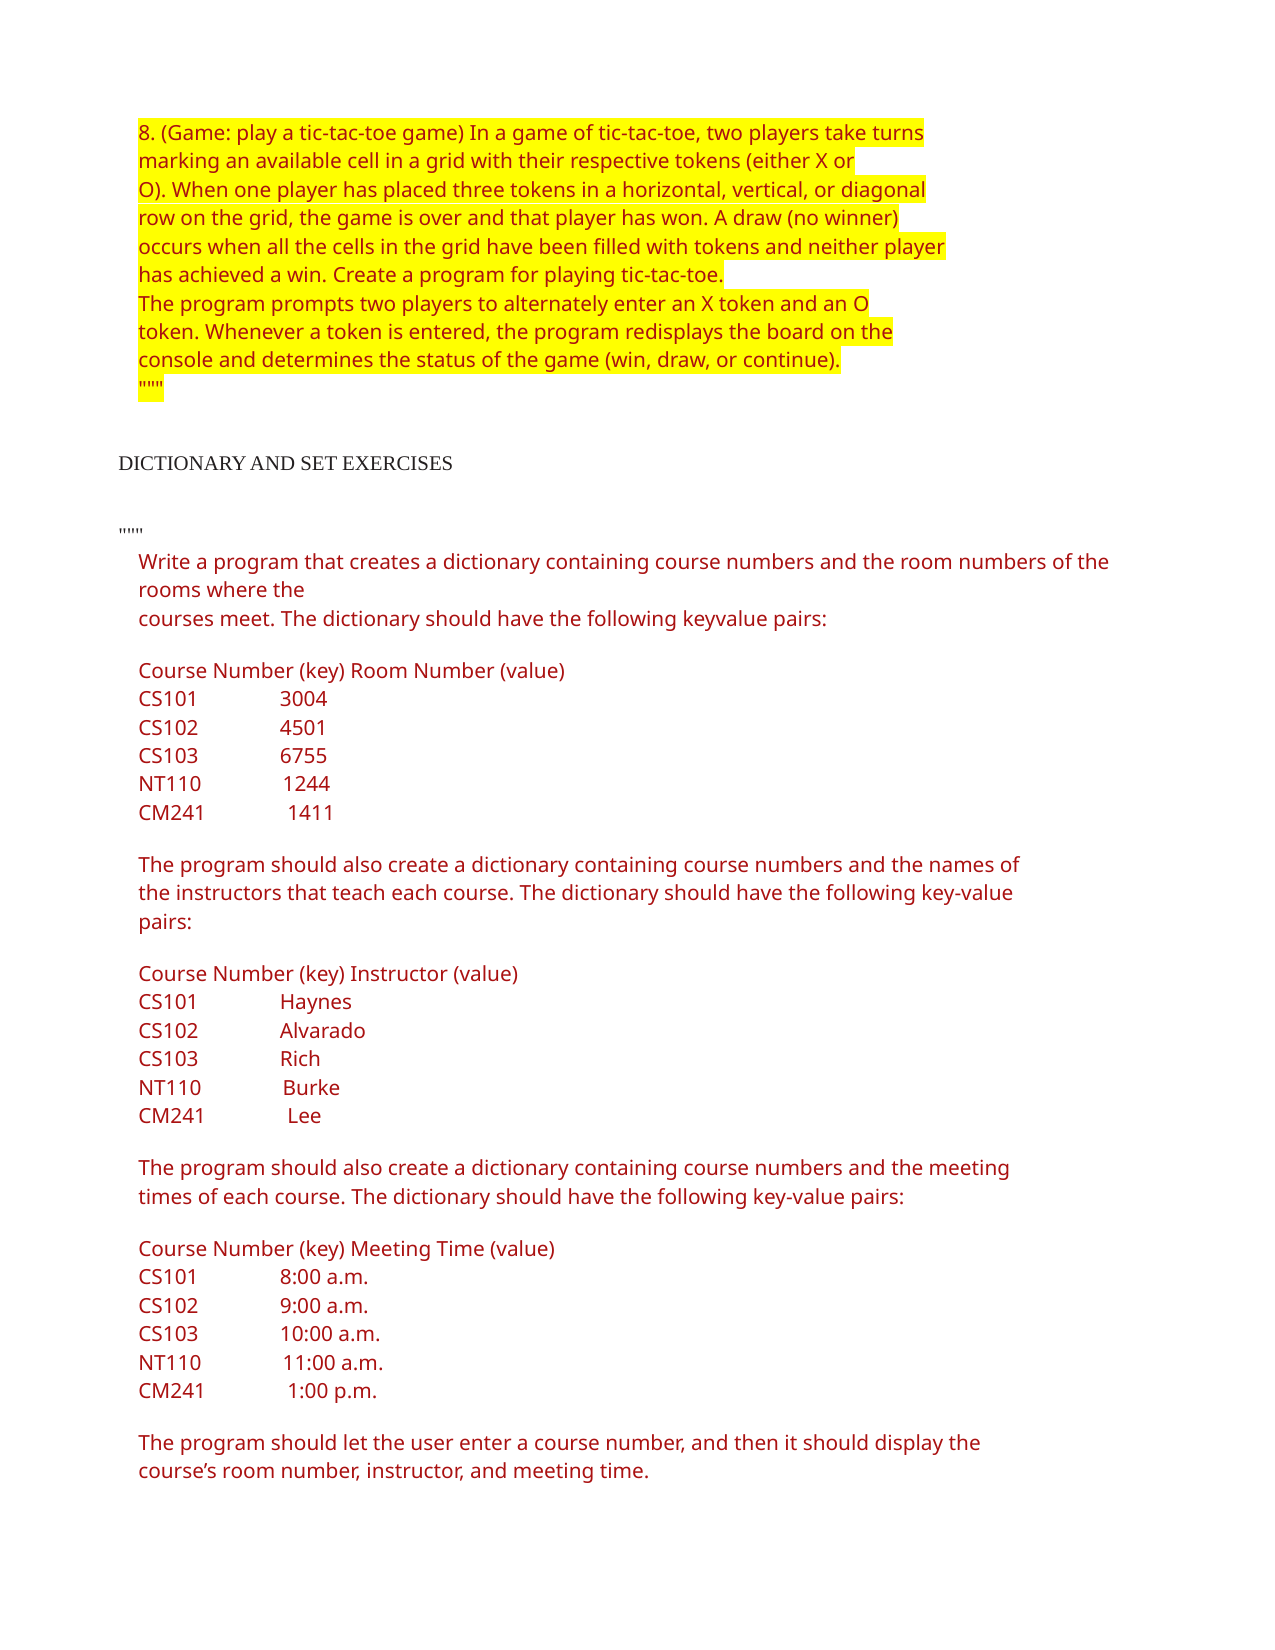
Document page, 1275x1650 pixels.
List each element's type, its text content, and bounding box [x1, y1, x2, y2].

text NT110 Burke [138, 1073, 1157, 1101]
text CM241 1:00 p.m. [138, 1376, 1157, 1404]
text DICTIONARY AND SET EXERCISES [118, 451, 1157, 475]
text Write a program that creates a dictionary containing course numbers and the room numbers of the rooms where the [138, 547, 1157, 604]
text """ [118, 523, 1157, 547]
text O). When one player has placed three tokens in a horizontal, vertical, or diagonal [138, 175, 1157, 203]
text NT110 1244 [138, 769, 1157, 798]
text row on the grid, the game is over and that player has won. A draw (no winner) [138, 203, 1157, 232]
text ​ [138, 1210, 1157, 1234]
text CS101 8:00 a.m. [138, 1262, 1157, 1291]
text ​ [138, 935, 1157, 959]
text The program should let the user enter a course number, and then it should display the [138, 1428, 1157, 1457]
text console and determines the status of the game (win, draw, or continue). [138, 346, 1157, 374]
text CM241 1411 [138, 798, 1157, 826]
text Course Number (key) Meeting Time (value) [138, 1234, 1157, 1262]
text ​ [138, 1485, 1157, 1509]
text The program should also create a dictionary containing course numbers and the meeting [138, 1153, 1157, 1182]
text the instructors that teach each course. The dictionary should have the following key-value [138, 878, 1157, 907]
text Course Number (key) Instructor (value) [138, 959, 1157, 987]
text marking an available cell in a grid with their respective tokens (either X or [138, 147, 1157, 175]
text 8. (Game: play a tic-tac-toe game) In a game of tic-tac-toe, two players take turns [138, 118, 1157, 147]
text CS102 Alvarado [138, 1016, 1157, 1044]
text pairs: [138, 907, 1157, 935]
text has achieved a win. Create a program for playing tic-tac-toe. [138, 260, 1157, 289]
text The program prompts two players to alternately enter an X token and an O [138, 289, 1157, 317]
text CS103 6755 [138, 741, 1157, 769]
text NT110 11:00 a.m. [138, 1348, 1157, 1376]
text CM241 Lee [138, 1101, 1157, 1130]
text CS103 10:00 a.m. [138, 1319, 1157, 1348]
text ​ [138, 1404, 1157, 1428]
text occurs when all the cells in the grid have been filled with tokens and neither player [138, 232, 1157, 260]
text CS103 Rich [138, 1044, 1157, 1073]
text ​ [138, 632, 1157, 656]
text courses meet. The dictionary should have the following keyvalue pairs: [138, 604, 1157, 632]
text CS102 4501 [138, 713, 1157, 741]
text token. Whenever a token is entered, the program redisplays the board on the [138, 317, 1157, 346]
text ​ [138, 1130, 1157, 1153]
text Course Number (key) Room Number (value) [138, 656, 1157, 684]
text ​ [138, 826, 1157, 850]
text CS101 3004 [138, 684, 1157, 713]
text The program should also create a dictionary containing course numbers and the names of [138, 850, 1157, 878]
text CS102 9:00 a.m. [138, 1291, 1157, 1319]
text times of each course. The dictionary should have the following key-value pairs: [138, 1182, 1157, 1210]
text course’s room number, instructor, and meeting time. [138, 1457, 1157, 1485]
text CS101 Haynes [138, 987, 1157, 1016]
text """ [138, 374, 1157, 402]
